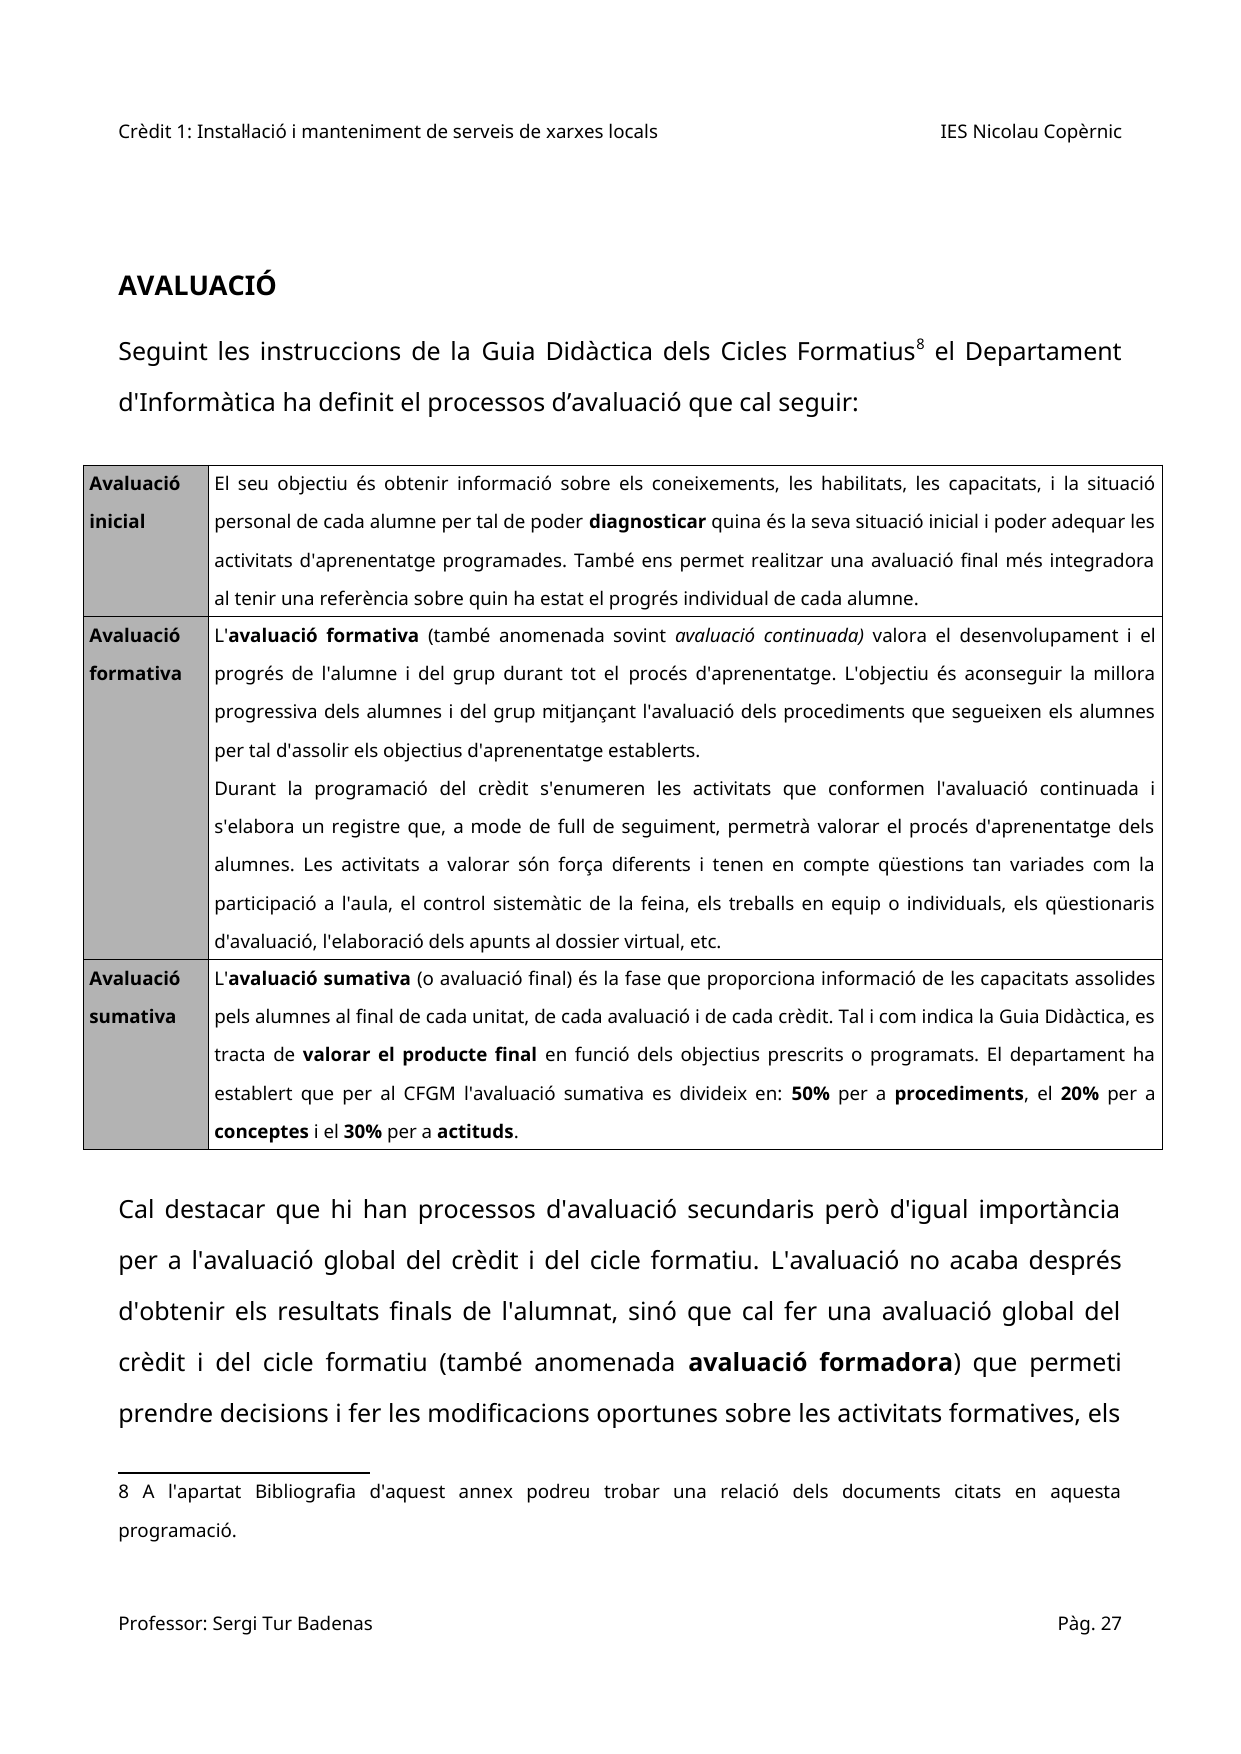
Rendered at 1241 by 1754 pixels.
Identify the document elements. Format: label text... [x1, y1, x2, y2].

table_cell Avaluació formativa [84, 617, 208, 959]
text A l'apartat Bibliografia d'aquest annex podreu trobar una relació dels documents citats en aquesta programació. [118, 1479, 1122, 1543]
table_cell Avaluació sumativa [84, 960, 208, 1149]
text Cal destacar que hi han processos d'avaluació secundaris però d'igual importància per a l'avaluació global del crèdit i del cicle formatiu. L'avaluació no acaba després d'obtenir els resultats finals de l'alumnat, sinó que cal fer una avaluació global del crèdit i del cicle formatiu (també anomenada avaluació formadora) que permeti prendre decisions i fer les modificacions oportunes sobre les activitats formatives, els [118, 1192, 1122, 1430]
subtitle AVALUACIÓ [118, 266, 1122, 303]
table_cell L'avaluació sumativa (o avaluació final) és la fase que proporciona informació de les capacitats assolides pels alumnes al final de cada unitat, de cada avaluació i de cada crèdit. Tal i com indica la Guia Didàctica, es tracta de valorar el producte final en funció dels objectius prescrits o programats. El departament ha establert que per al CFGM l'avaluació sumativa es divideix en: 50% per a procediments, el 20% per a conceptes i el 30% per a actituds. [209, 960, 1162, 1149]
text Seguint les instruccions de la Guia Didàctica dels Cicles Formatius el Departament d'Informàtica ha definit el processos d’avaluació que cal seguir: [118, 334, 1122, 419]
table_header Avaluació inicial [84, 466, 208, 616]
table_header El seu objectiu és obtenir informació sobre els coneixements, les habilitats, les capacitats, i la situació personal de cada alumne per tal de poder diagnosticar quina és la seva situació inicial i poder adequar les activitats d'aprenentatge programades. També ens permet realitzar una avaluació final més integradora al tenir una referència sobre quin ha estat el progrés individual de cada alumne. [209, 466, 1162, 616]
table_cell L'avaluació formativa (també anomenada sovint avaluació continuada) valora el desenvolupament i el progrés de l'alumne i del grup durant tot el procés d'aprenentatge. L'objectiu és aconseguir la millora progressiva dels alumnes i del grup mitjançant l'avaluació dels procediments que segueixen els alumnes per tal d'assolir els objectius d'aprenentatge establerts. Durant la programació del crèdit s'enumeren les activitats que conformen l'avaluació continuada i s'elabora un registre que, a mode de full de seguiment, permetrà valorar el procés d'aprenentatge dels alumnes. Les activitats a valorar són força diferents i tenen en compte qüestions tan variades com la participació a l'aula, el control sistemàtic de la feina, els treballs en equip o individuals, els qüestionaris d'avaluació, l'elaboració dels apunts al dossier virtual, etc. [209, 617, 1162, 959]
